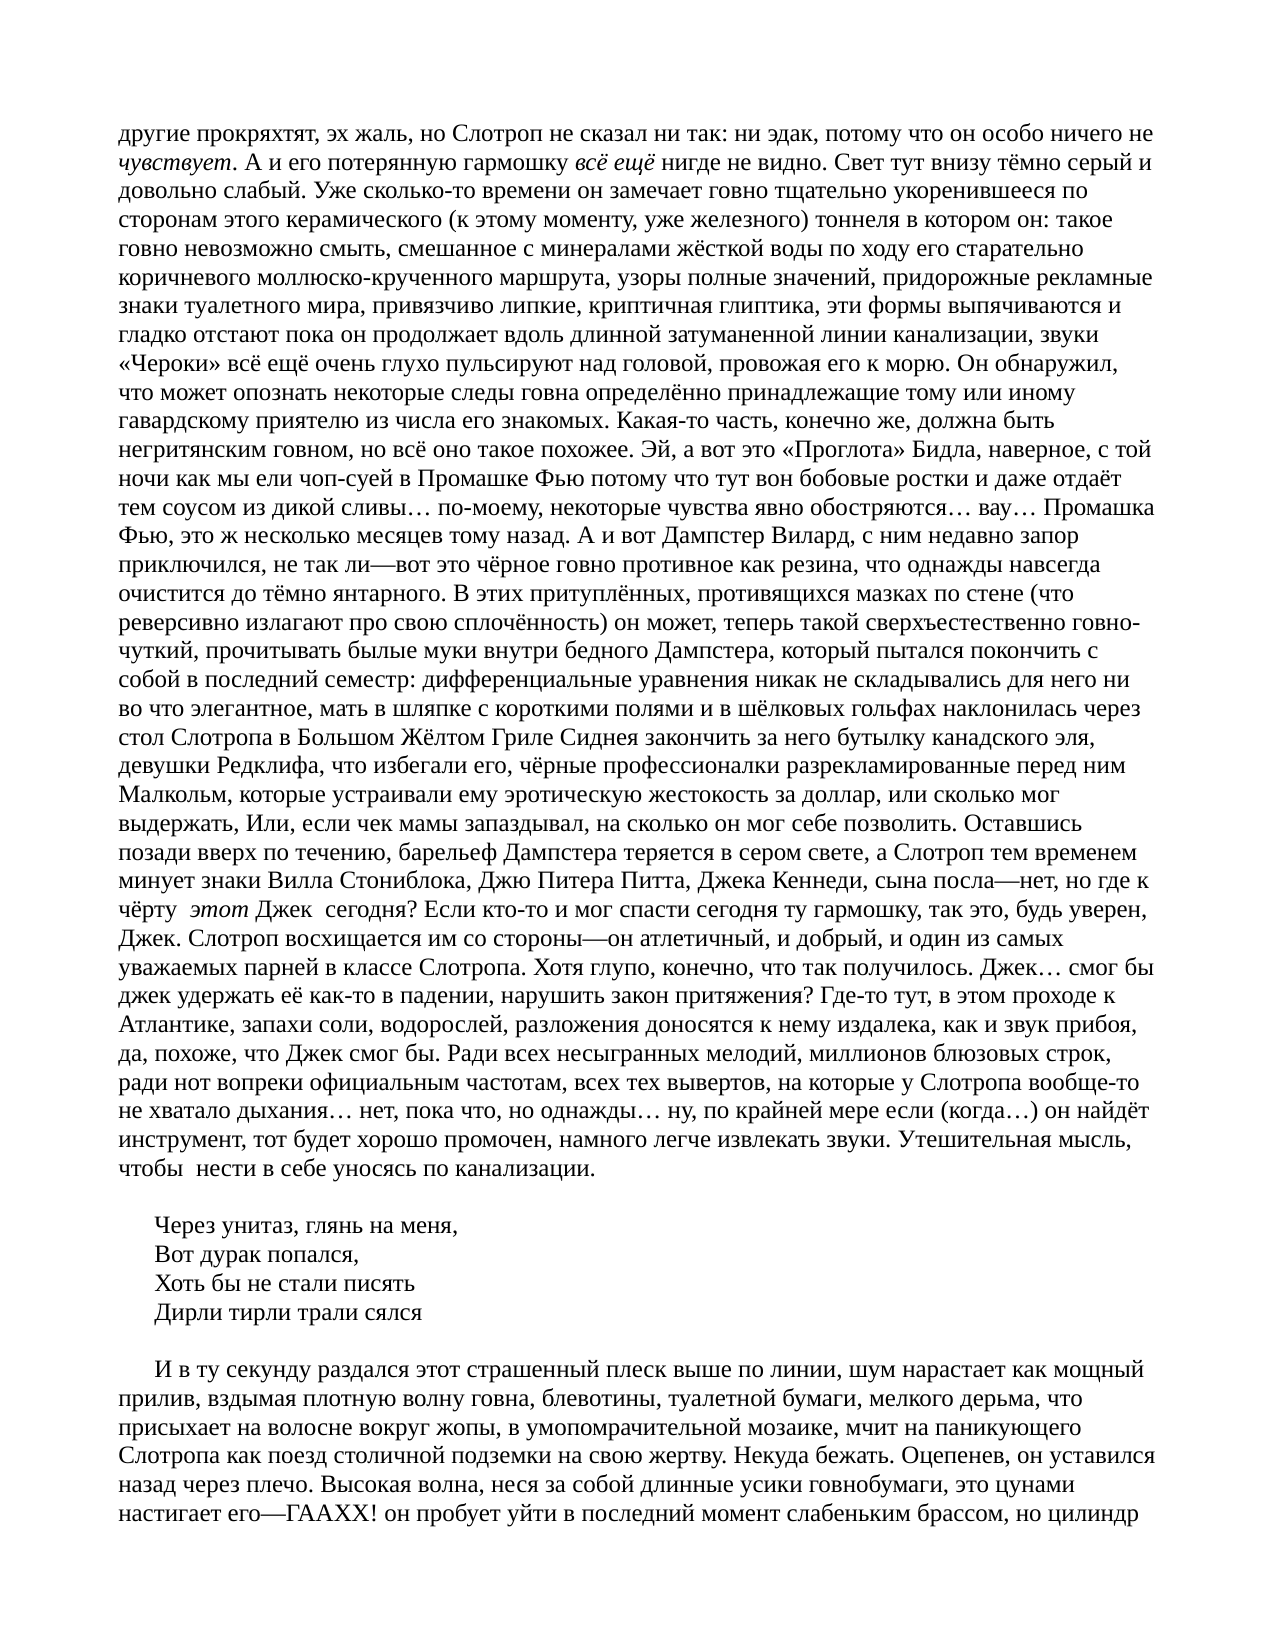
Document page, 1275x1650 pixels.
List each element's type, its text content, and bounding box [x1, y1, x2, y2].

text Хоть бы не стали писять [118, 1268, 1157, 1297]
text И в ту секунду раздался этот страшенный плеск выше по линии, шум нарастает как мощный прилив, вздымая плотную волну говна, блевотины, туалетной бумаги, мелкого дерьма, что присыхает на волосне вокруг жопы, в умопомрачительной мозаике, мчит на паникующего Слотропа как поезд столичной подземки на свою жертву. Некуда бежать. Оцепенев, он уставился назад через плечо. Высокая волна, неся за собой длинные усики говнобумаги, это цунами настигает его—ГААХХ! он пробует уйти в последний момент слабеньким брассом, но цилиндр [118, 1354, 1157, 1527]
text Дирли тирли трали сялся [118, 1297, 1157, 1326]
text Через унитаз, глянь на меня, [118, 1211, 1157, 1239]
text другие прокряхтят, эх жаль, но Слотроп не сказал ни так: ни эдак, потому что он особо ничего не чувствует. А и его потерянную гармошку всё ещё нигде не видно. Свет тут внизу тёмно серый и довольно слабый. Уже сколько-то времени он замечает говно тщательно укоренившееся по сторонам этого керамического (к этому моменту, уже железного) тоннеля в котором он: такое говно невозможно смыть, смешанное с минералами жёсткой воды по ходу его старательно коричневого моллюско-крученного маршрута, узоры полные значений, придорожные рекламные знаки туалетного мира, привязчиво липкие, криптичная глиптика, эти формы выпячиваются и гладко отстают пока он продолжает вдоль длинной затуманенной линии канализации, звуки «Чероки» всё ещё очень глухо пульсируют над головой, провожая его к морю. Он обнаружил, что может опознать некоторые следы говна определённо принадлежащие тому или иному гавардскому приятелю из числа его знакомых. Какая-то часть, конечно же, должна быть негритянским говном, но всё оно такое похожее. Эй, а вот это «Проглота» Бидла, наверное, с той ночи как мы ели чоп-суей в Промашке Фью потому что тут вон бобовые ростки и даже отдаёт тем соусом из дикой сливы… по-моему, некоторые чувства явно обостряются… вау… Промашка Фью, это ж несколько месяцев тому назад. А и вот Дампстер Вилард, с ним недавно запор приключился, не так ли—вот это чёрное говно противное как резина, что однажды навсегда очистится до тёмно янтарного. В этих притуплённых, противящихся мазках по стене (что реверсивно излагают про свою сплочённость) он может, теперь такой сверхъестественно говно-чуткий, прочитывать былые муки внутри бедного Дампстера, который пытался покончить с собой в последний семестр: дифференциальные уравнения никак не складывались для него ни во что элегантное, мать в шляпке с короткими полями и в шёлковых гольфах наклонилась через стол Слотропа в Большом Жёлтом Гриле Сиднея закончить за него бутылку канадского эля, девушки Редклифа, что избегали его, чёрные профессионалки разрекламированные перед ним Малкольм, которые устраивали ему эротическую жестокость за доллар, или сколько мог выдержать, Или, если чек мамы запаздывал, на сколько он мог себе позволить. Оставшись позади вверх по течению, барельеф Дампстера теряется в сером свете, а Слотроп тем временем минует знаки Вилла Стониблока, Джю Питера Питта, Джека Кеннеди, сына посла—нет, но где к чёрту этот Джек сегодня? Если кто-то и мог спасти сегодня ту гармошку, так это, будь уверен, Джек. Слотроп восхищается им со стороны—он атлетичный, и добрый, и один из самых уважаемых парней в классе Слотропа. Хотя глупо, конечно, что так получилось. Джек… смог бы джек удержать её как-то в падении, нарушить закон притяжения? Где-то тут, в этом проходе к Атлантике, запахи соли, водорослей, разложения доносятся к нему издалека, как и звук прибоя, да, похоже, что Джек смог бы. Ради всех несыгранных мелодий, миллионов блюзовых строк, ради нот вопреки официальным частотам, всех тех вывертов, на которые у Слотропа вообще-то не хватало дыхания… нет, пока что, но однажды… ну, по крайней мере если (когда…) он найдёт инструмент, тот будет хорошо промочен, намного легче извлекать звуки. Утешительная мысль, чтобы нести в себе уносясь по канализации. [118, 118, 1157, 1182]
text Вот дурак попался, [118, 1239, 1157, 1268]
